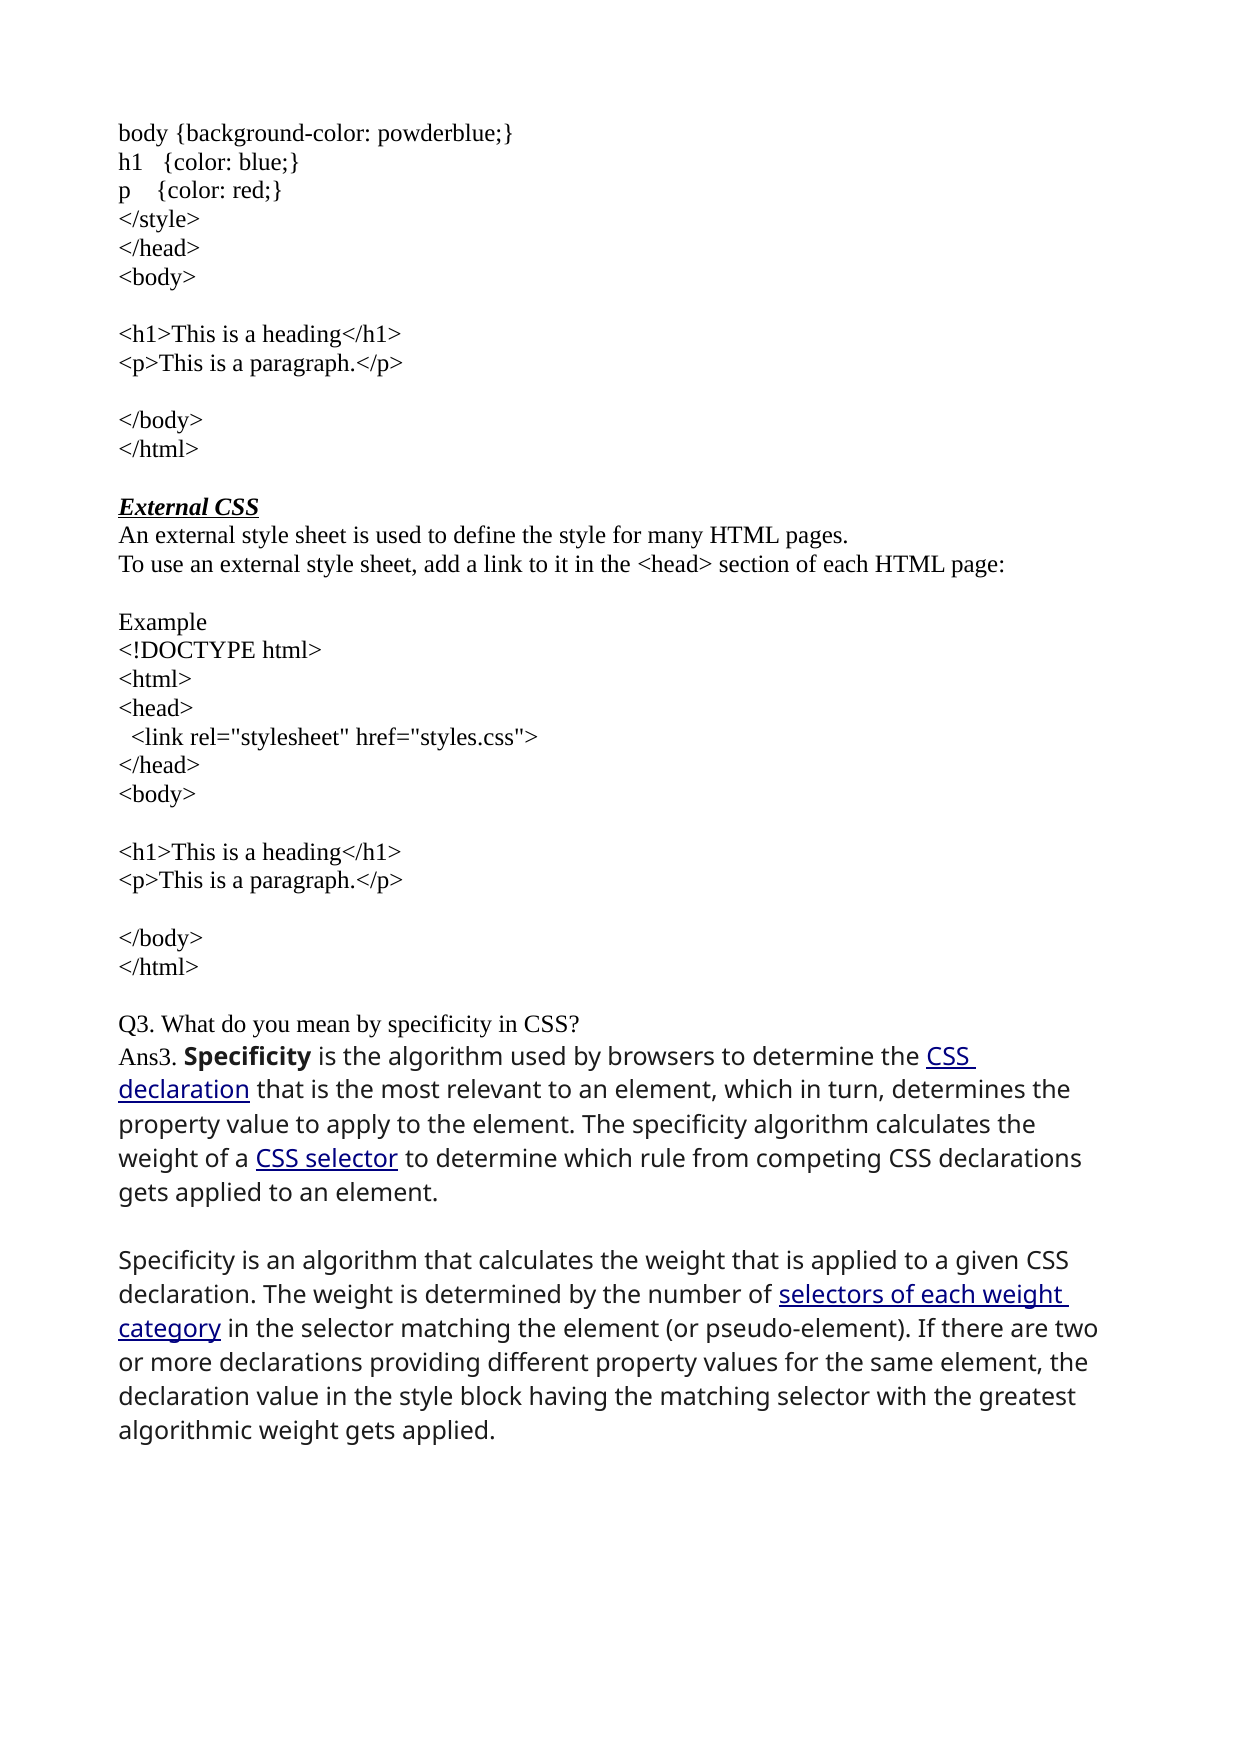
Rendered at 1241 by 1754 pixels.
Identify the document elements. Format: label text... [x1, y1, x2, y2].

text External CSS [118, 492, 1122, 521]
text Specificity is an algorithm that calculates the weight that is applied to a given CSS declaration. The weight is determined by the number of selectors of each weight category in the selector matching the element (or pseudo-element). If there are two or more declarations providing different property values for the same element, the declaration value in the style block having the matching selector with the greatest algorithmic weight gets applied. [118, 1242, 1122, 1447]
text Example [118, 607, 1122, 636]
text An external style sheet is used to define the style for many HTML pages. [118, 521, 1122, 549]
text To use an external style sheet, add a link to it in the <head> section of each HTML page: [118, 549, 1122, 578]
text body {background-color: powderblue;} h1 {color: blue;} p {color: red;} </style> </head> <body> <h1>This is a heading</h1> <p>This is a paragraph.</p> </body> </html> [118, 118, 1122, 463]
text <!DOCTYPE html> <html> <head> <link rel="stylesheet" href="styles.css"> </head> <body> <h1>This is a heading</h1> <p>This is a paragraph.</p> </body> </html> [118, 636, 1122, 981]
text Q3. What do you mean by specificity in CSS? [118, 1009, 1122, 1038]
text Ans3. Specificity is the algorithm used by browsers to determine the CSS declaration that is the most relevant to an element, which in turn, determines the property value to apply to the element. The specificity algorithm calculates the weight of a CSS selector to determine which rule from competing CSS declarations gets applied to an element. [118, 1038, 1122, 1208]
